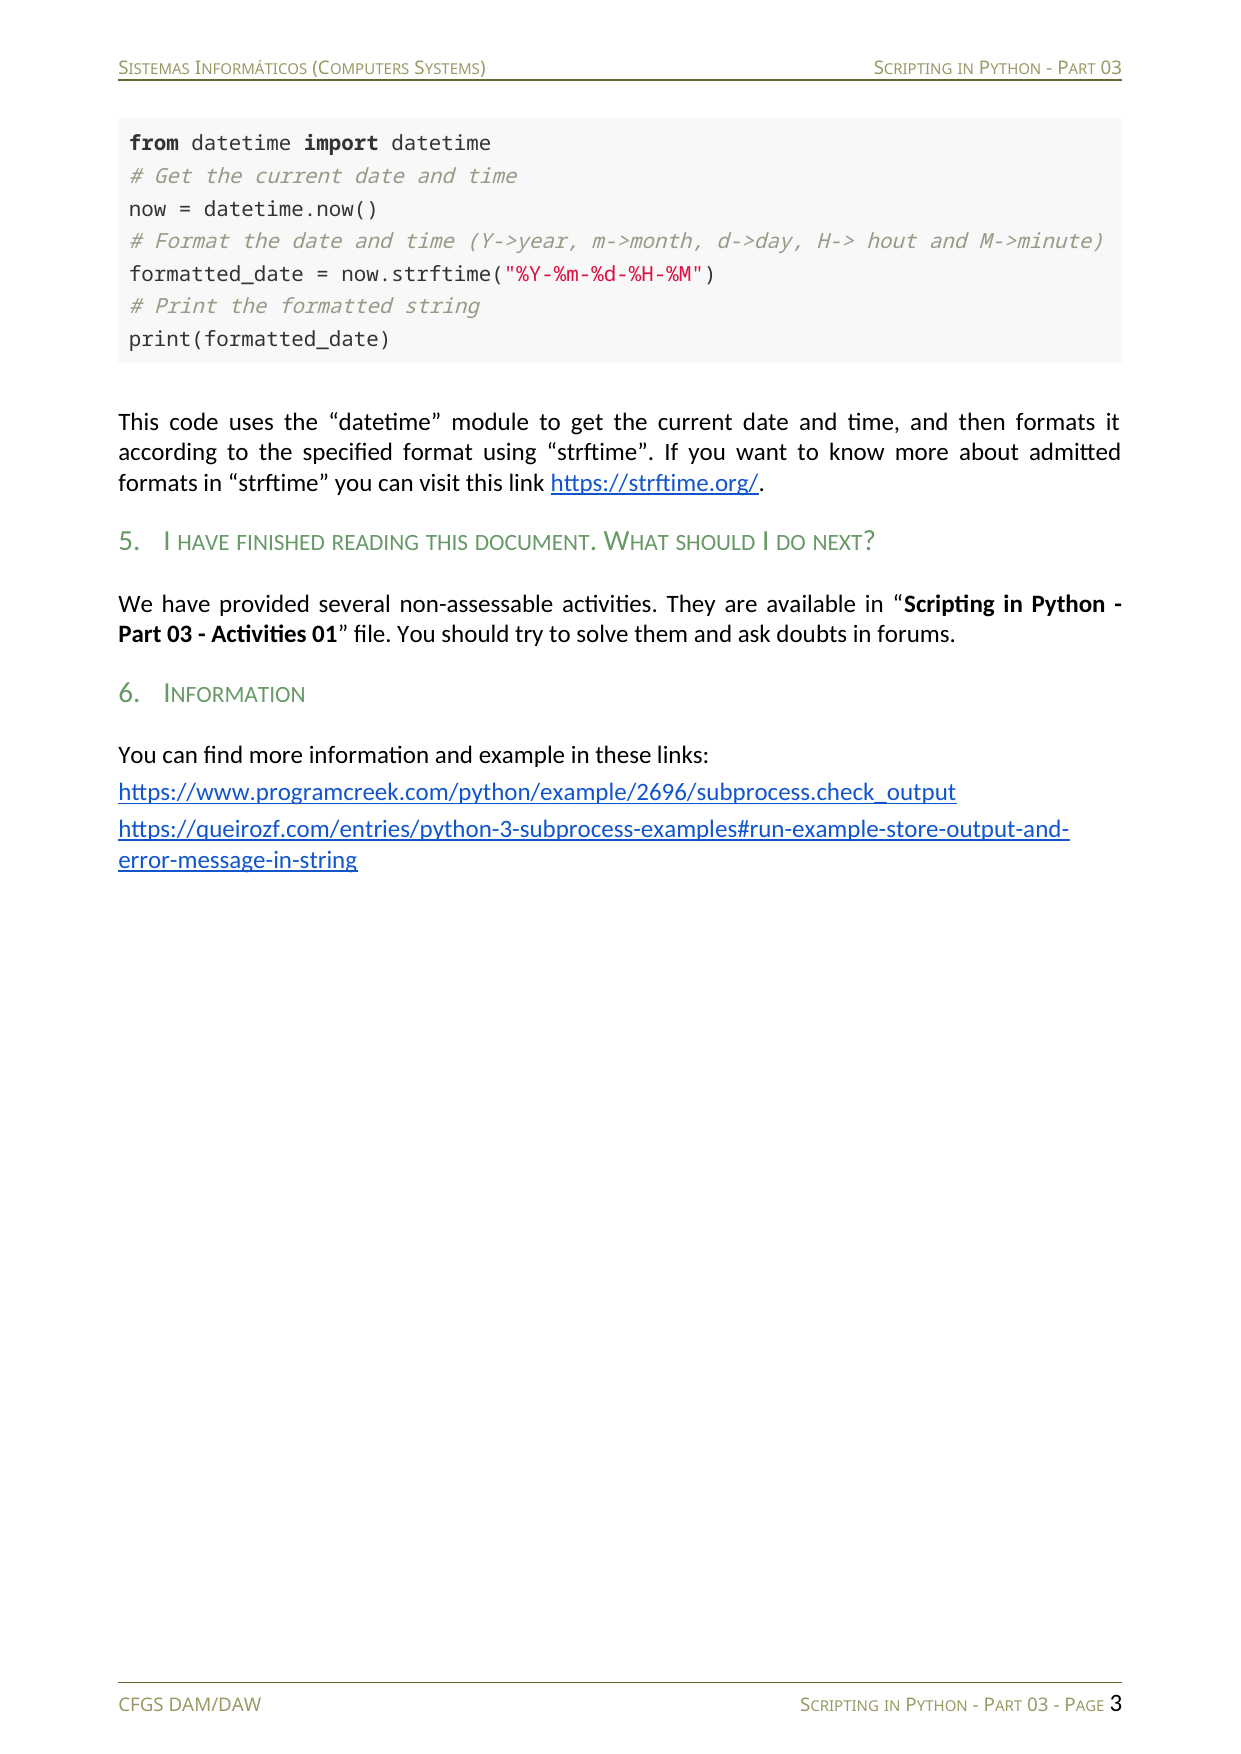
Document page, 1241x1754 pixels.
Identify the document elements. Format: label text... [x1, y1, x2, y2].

table_header from datetime import datetime # Get the current date and time now = datetime.now() # Format the date and time (Y->year, m->month, d->day, H-> hout and M->minute) formatted_date = now.strftime("%Y-%m-%d-%H-%M") # Print the formatted string print(formatted_date) [118, 118, 1122, 363]
text You can find more information and example in these links: [118, 739, 1122, 770]
text We have provided several non-assessable activities. They are available in “Scripting in Python - Part 03 - Activities 01” file. You should try to solve them and ask doubts in forums. [118, 588, 1122, 649]
text https://www.programcreek.com/python/example/2696/subprocess.check_output [118, 776, 1122, 807]
text https://queirozf.com/entries/python-3-subprocess-examples#run-example-store-output-and-error-message-in-string [118, 813, 1122, 874]
subtitle Information [118, 674, 1122, 709]
text This code uses the “datetime” module to get the current date and time, and then formats it according to the specified format using “strftime”. If you want to know more about admitted formats in “strftime” you can visit this link https://strftime.org/. [118, 406, 1122, 497]
subtitle I have finished reading this document. What should I do next? [118, 522, 1122, 558]
